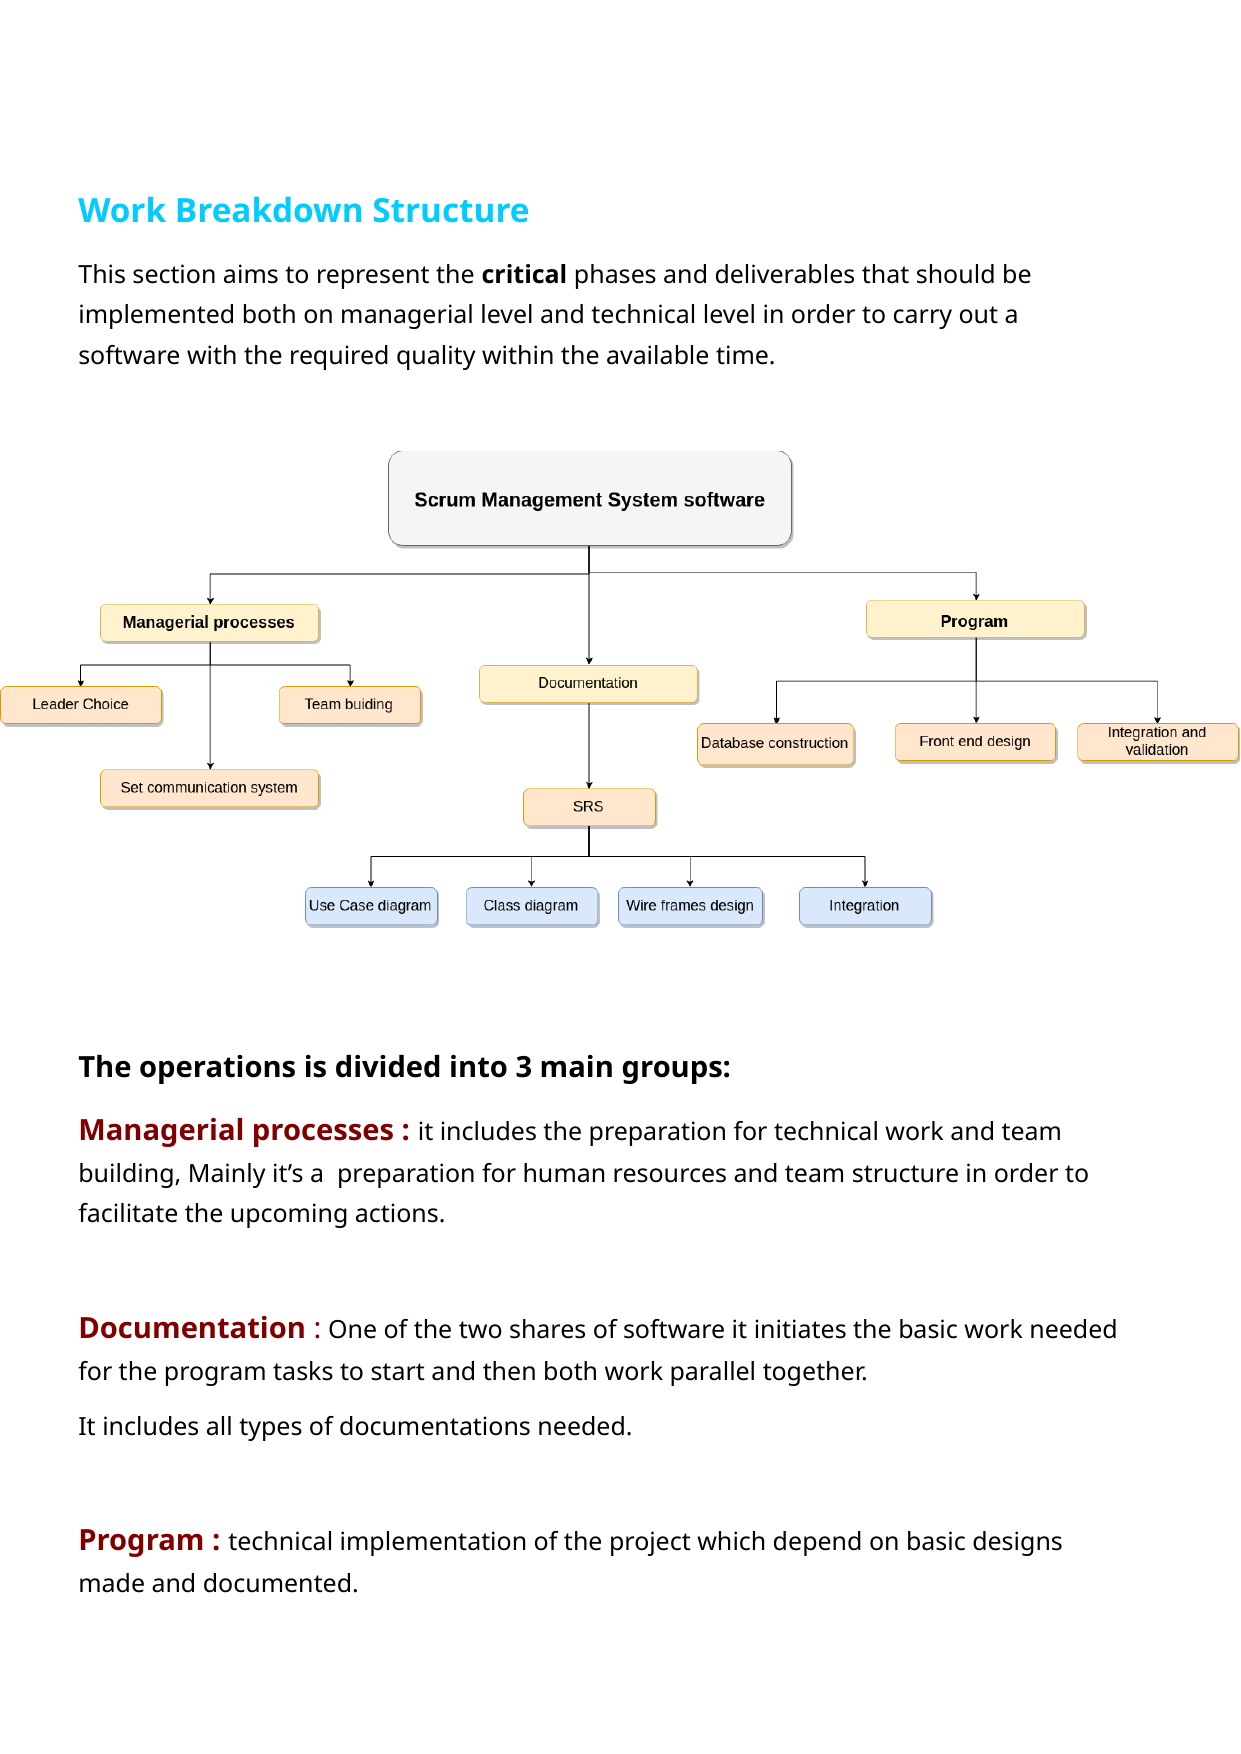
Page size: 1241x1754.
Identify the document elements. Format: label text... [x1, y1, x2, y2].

text It includes all types of documentations needed. [78, 1409, 1123, 1443]
text Documentation : One of the two shares of software it initiates the basic work needed for the program tasks to start and then both work parallel together. [78, 1307, 1123, 1387]
text This section aims to represent the critical phases and deliverables that should be implemented both on managerial level and technical level in order to carry out a software with the required quality within the available time. [78, 256, 1123, 372]
text Program : technical implementation of the project which depend on basic designs made and documented. [78, 1519, 1123, 1600]
text Managerial processes : it includes the preparation for technical work and team building, Mainly it’s a preparation for human resources and team structure in order to facilitate the upcoming actions. [78, 1109, 1123, 1230]
picture [0, 451, 1241, 929]
text Work Breakdown Structure [78, 187, 1123, 233]
text The operations is divided into 3 main groups: [78, 1047, 1123, 1086]
